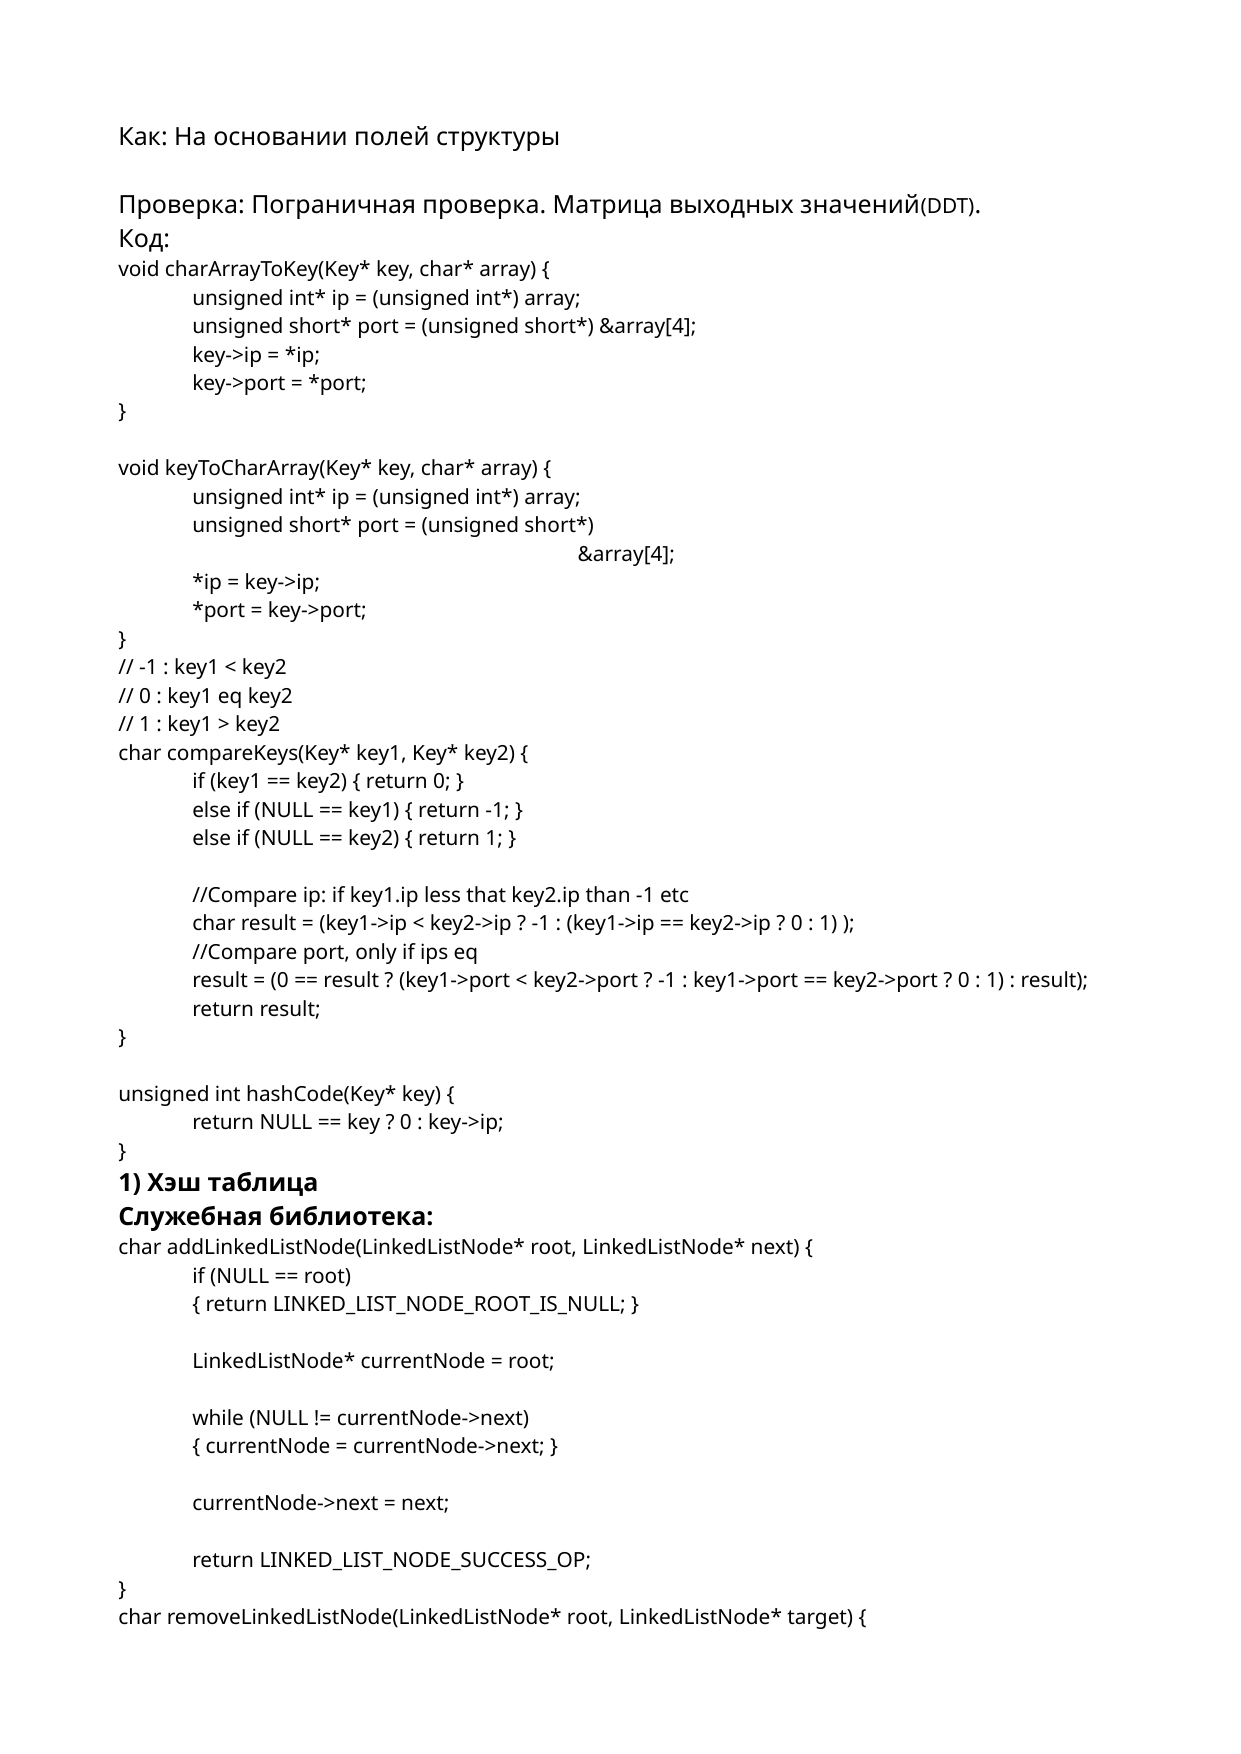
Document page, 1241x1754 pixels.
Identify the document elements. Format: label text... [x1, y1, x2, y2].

text } [118, 397, 1122, 425]
text else if (NULL == key1) { return -1; } [118, 795, 1122, 823]
text unsigned int hashCode(Key* key) { [118, 1079, 1122, 1107]
text unsigned int* ip = (unsigned int*) array; [118, 482, 1122, 510]
text &array[4]; [118, 539, 1122, 567]
text } [118, 624, 1122, 652]
text result = (0 == result ? (key1->port < key2->port ? -1 : key1->port == key2->port ? 0 : 1) : result); [118, 965, 1122, 994]
text //Compare port, only if ips eq [118, 937, 1122, 965]
text *ip = key->ip; [118, 567, 1122, 596]
text Код: [118, 220, 1122, 254]
text // -1 : key1 < key2 [118, 652, 1122, 681]
text Служебная библиотека: [118, 1198, 1122, 1232]
text return NULL == key ? 0 : key->ip; [118, 1107, 1122, 1136]
text unsigned short* port = (unsigned short*) [118, 510, 1122, 539]
text unsigned int* ip = (unsigned int*) array; [118, 283, 1122, 311]
text currentNode->next = next; [118, 1488, 1122, 1517]
text { return LINKED_LIST_NODE_ROOT_IS_NULL; } [118, 1289, 1122, 1318]
text void charArrayToKey(Key* key, char* array) { [118, 254, 1122, 283]
text *port = key->port; [118, 596, 1122, 624]
text } [118, 1574, 1122, 1602]
text char removeLinkedListNode(LinkedListNode* root, LinkedListNode* target) { [118, 1602, 1122, 1631]
text char addLinkedListNode(LinkedListNode* root, LinkedListNode* next) { [118, 1232, 1122, 1261]
text while (NULL != currentNode->next) [118, 1403, 1122, 1432]
text void keyToCharArray(Key* key, char* array) { [118, 453, 1122, 482]
text key->ip = *ip; [118, 340, 1122, 368]
text //Compare ip: if key1.ip less that key2.ip than -1 etc [118, 880, 1122, 908]
text // 1 : key1 > key2 [118, 709, 1122, 738]
text if (key1 == key2) { return 0; } [118, 766, 1122, 795]
text if (NULL == root) [118, 1261, 1122, 1289]
text Проверка: Пограничная проверка. Матрица выходных значений(DDT). [118, 186, 1122, 220]
text // 0 : key1 eq key2 [118, 681, 1122, 709]
text } [118, 1136, 1122, 1164]
text else if (NULL == key2) { return 1; } [118, 823, 1122, 852]
text } [118, 1022, 1122, 1051]
text LinkedListNode* currentNode = root; [118, 1346, 1122, 1375]
text char result = (key1->ip < key2->ip ? -1 : (key1->ip == key2->ip ? 0 : 1) ); [118, 908, 1122, 937]
text key->port = *port; [118, 368, 1122, 397]
text 1) Хэш таблица [118, 1164, 1122, 1198]
text char compareKeys(Key* key1, Key* key2) { [118, 738, 1122, 766]
text { currentNode = currentNode->next; } [118, 1432, 1122, 1460]
text return result; [118, 994, 1122, 1022]
text unsigned short* port = (unsigned short*) &array[4]; [118, 311, 1122, 340]
text return LINKED_LIST_NODE_SUCCESS_OP; [118, 1545, 1122, 1574]
text Как: На основании полей структуры [118, 118, 1122, 152]
